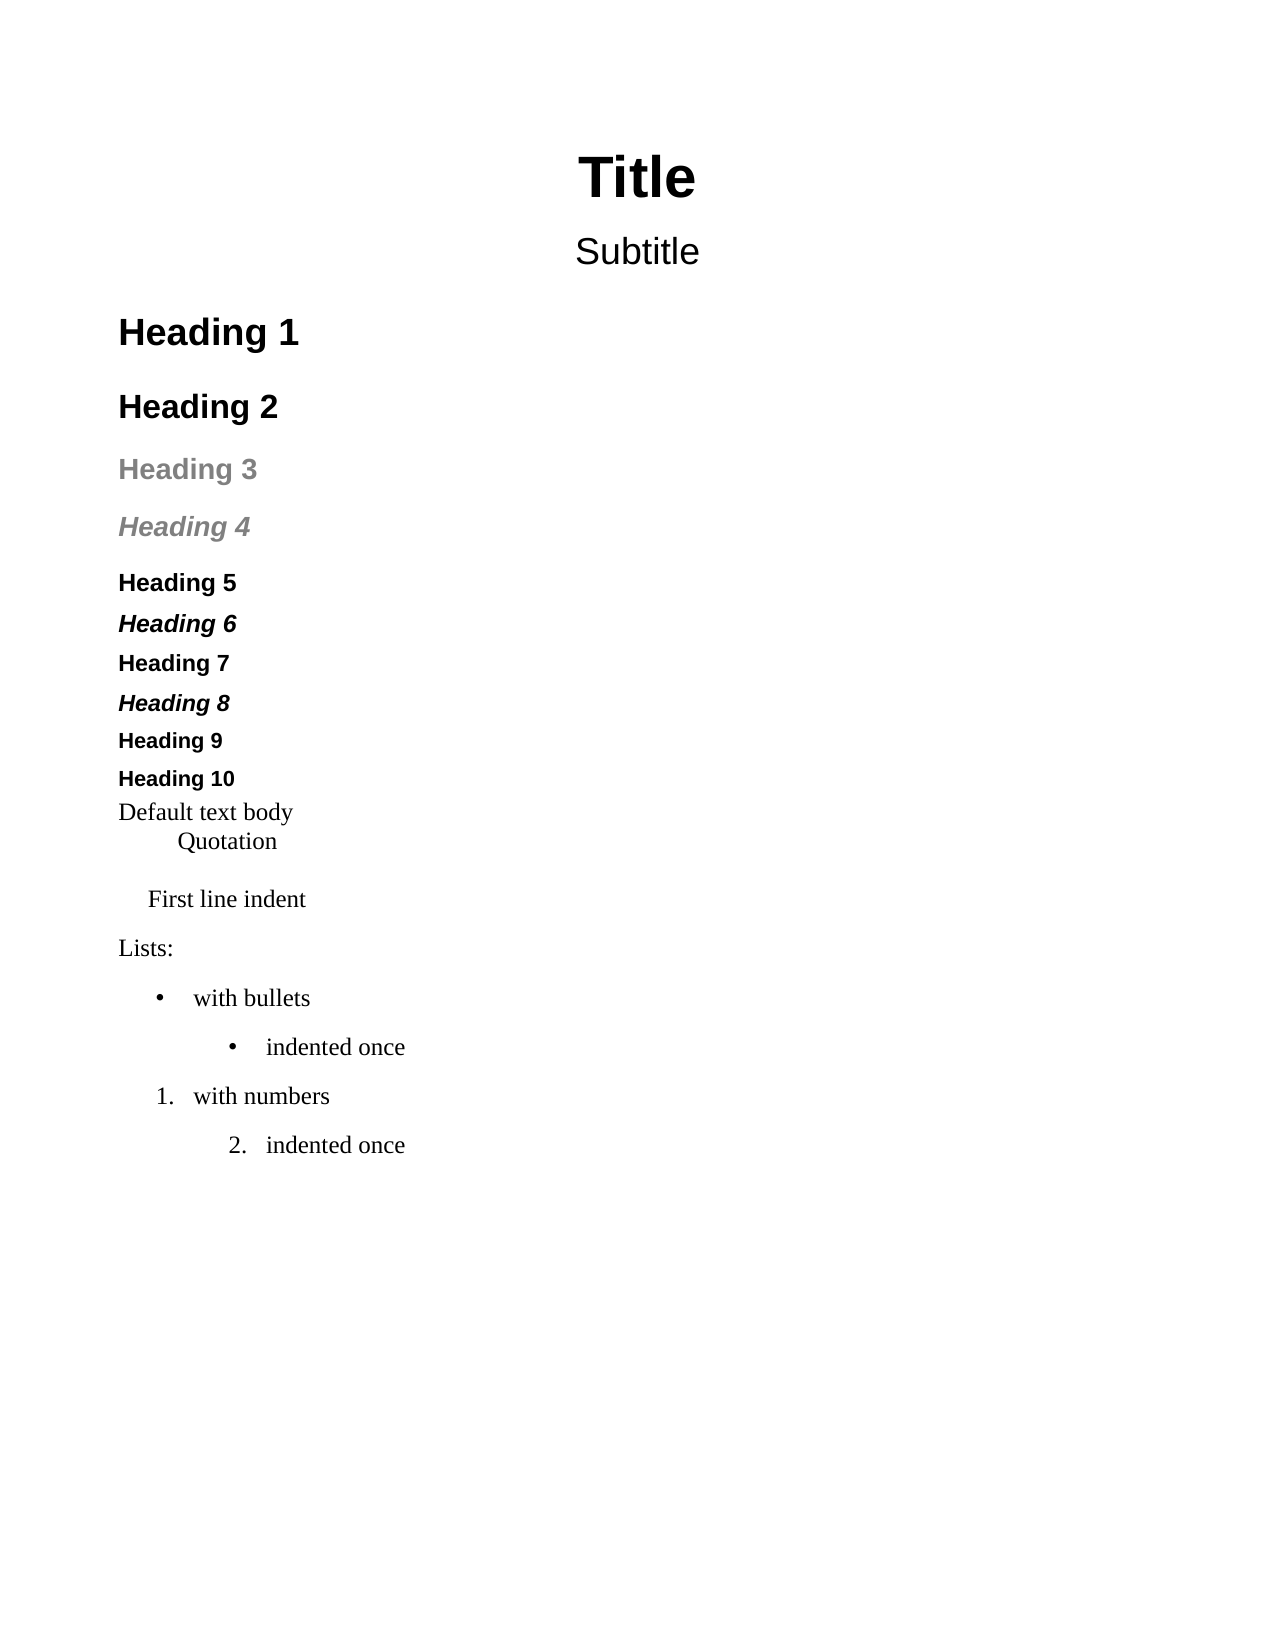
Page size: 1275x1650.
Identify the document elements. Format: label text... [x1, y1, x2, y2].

subtitle Heading 5 [118, 568, 1157, 596]
subtitle Heading 9 [118, 728, 1157, 753]
list with bullets [156, 983, 1157, 1011]
title Title [118, 143, 1157, 210]
subtitle Heading 8 [118, 689, 1157, 716]
text Quotation [177, 826, 1098, 855]
subtitle Heading 6 [118, 609, 1157, 637]
subtitle Heading 7 [118, 650, 1157, 677]
text Lists: [118, 933, 1157, 962]
subtitle Subtitle [118, 229, 1157, 272]
subtitle Heading 10 [118, 766, 1157, 791]
list with numbers [156, 1081, 1157, 1109]
subtitle Heading 2 [118, 387, 1157, 425]
subtitle Heading 4 [118, 511, 1157, 543]
list indented once [228, 1130, 1157, 1158]
subtitle Heading 3 [118, 452, 1157, 486]
list indented once [228, 1032, 1157, 1060]
subtitle Heading 1 [118, 309, 1157, 353]
text Default text body [118, 797, 1157, 826]
text First line indent [118, 884, 1157, 913]
